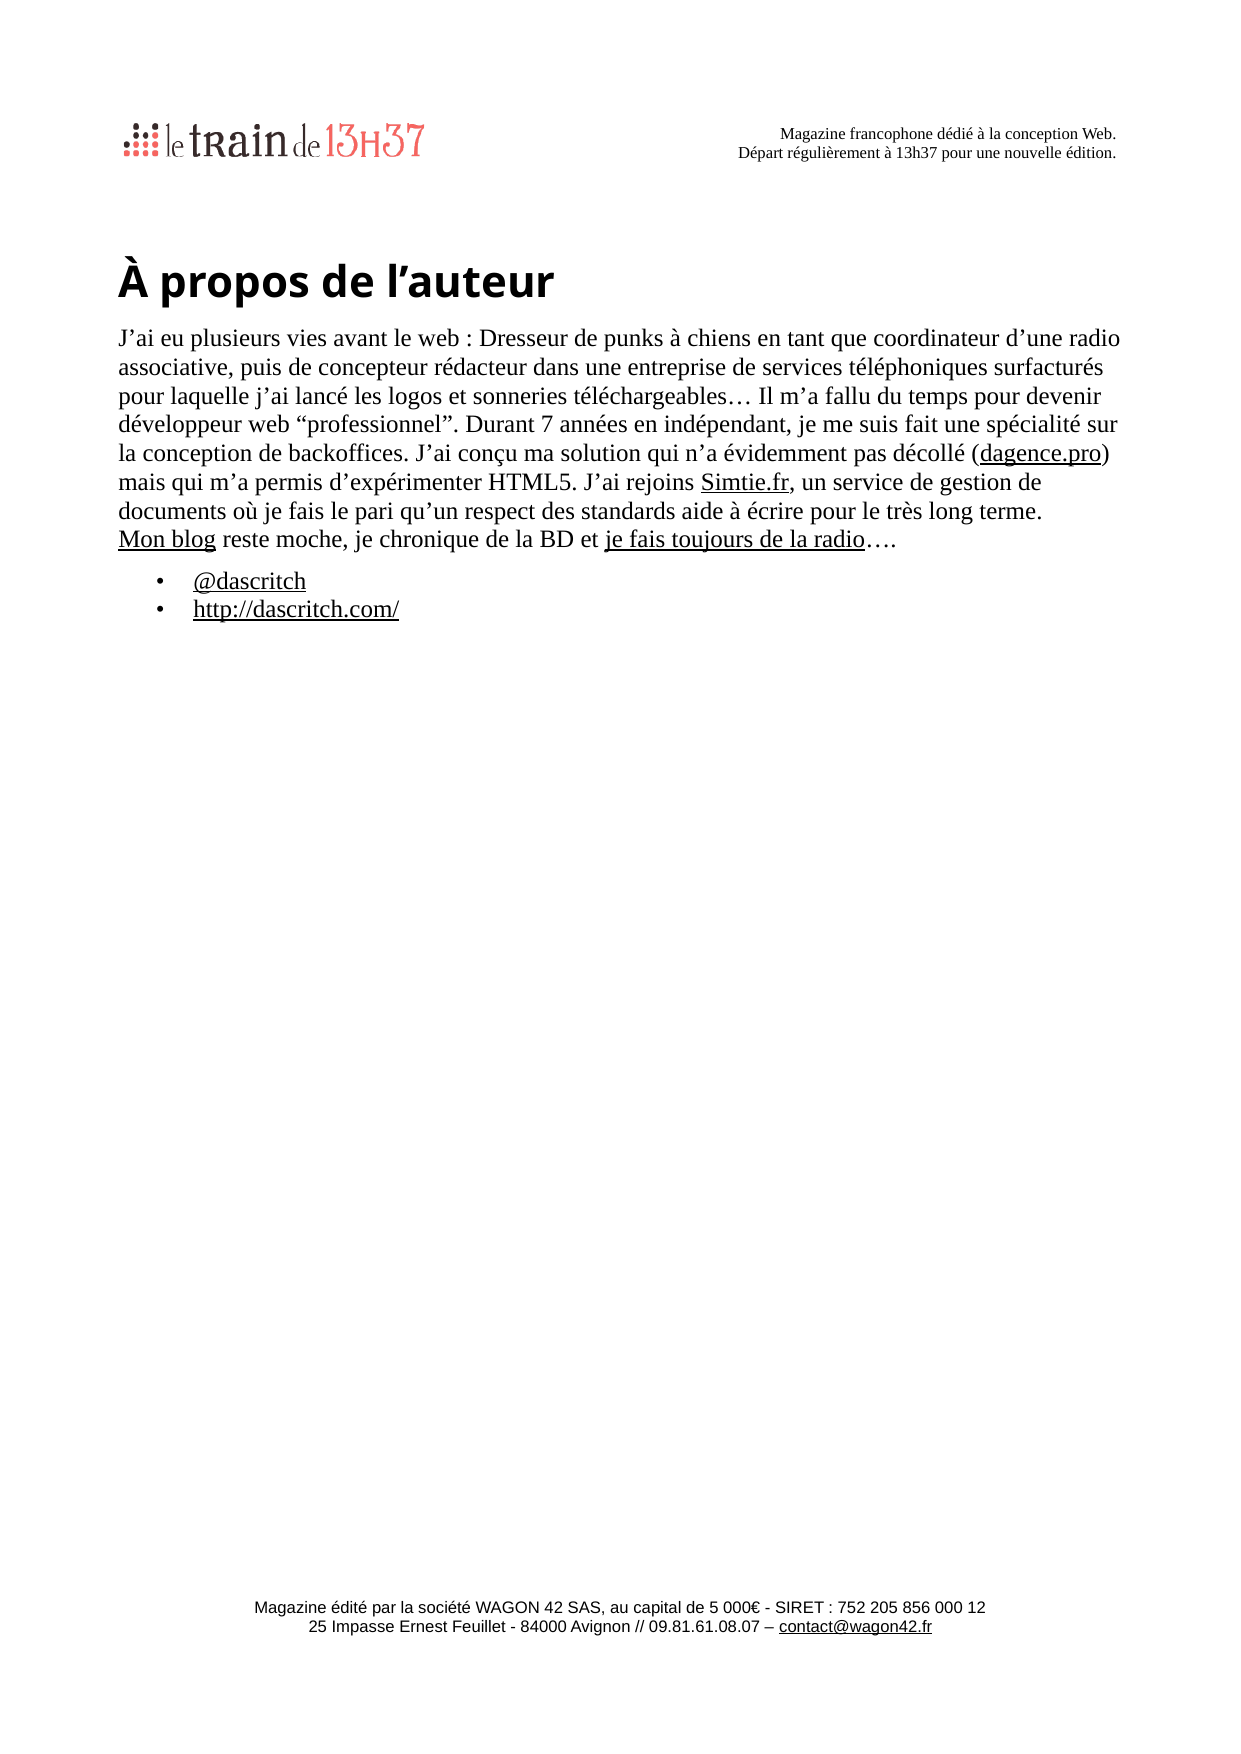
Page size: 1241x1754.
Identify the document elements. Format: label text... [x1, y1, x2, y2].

text Mon blog reste moche, je chronique de la BD et je fais toujours de la radio…. [118, 524, 1122, 553]
picture [123, 123, 425, 157]
text J’ai eu plusieurs vies avant le web : Dresseur de punks à chiens en tant que coordinateur d’une radio associative, puis de concepteur rédacteur dans une entreprise de services téléphoniques surfacturés pour laquelle j’ai lancé les logos et sonneries téléchargeables… Il m’a fallu du temps pour devenir développeur web “professionnel”. Durant 7 années en indépendant, je me suis fait une spécialité sur la conception de backoffices. J’ai conçu ma solution qui n’a évidemment pas décollé (dagence.pro) mais qui m’a permis d’expérimenter HTML5. J’ai rejoins Simtie.fr, un service de gestion de documents où je fais le pari qu’un respect des standards aide à écrire pour le très long terme. [118, 323, 1122, 524]
list http://dascritch.com/ [156, 594, 1122, 623]
list @dascritch [156, 566, 1122, 594]
subtitle À propos de l’auteur [118, 251, 1122, 311]
